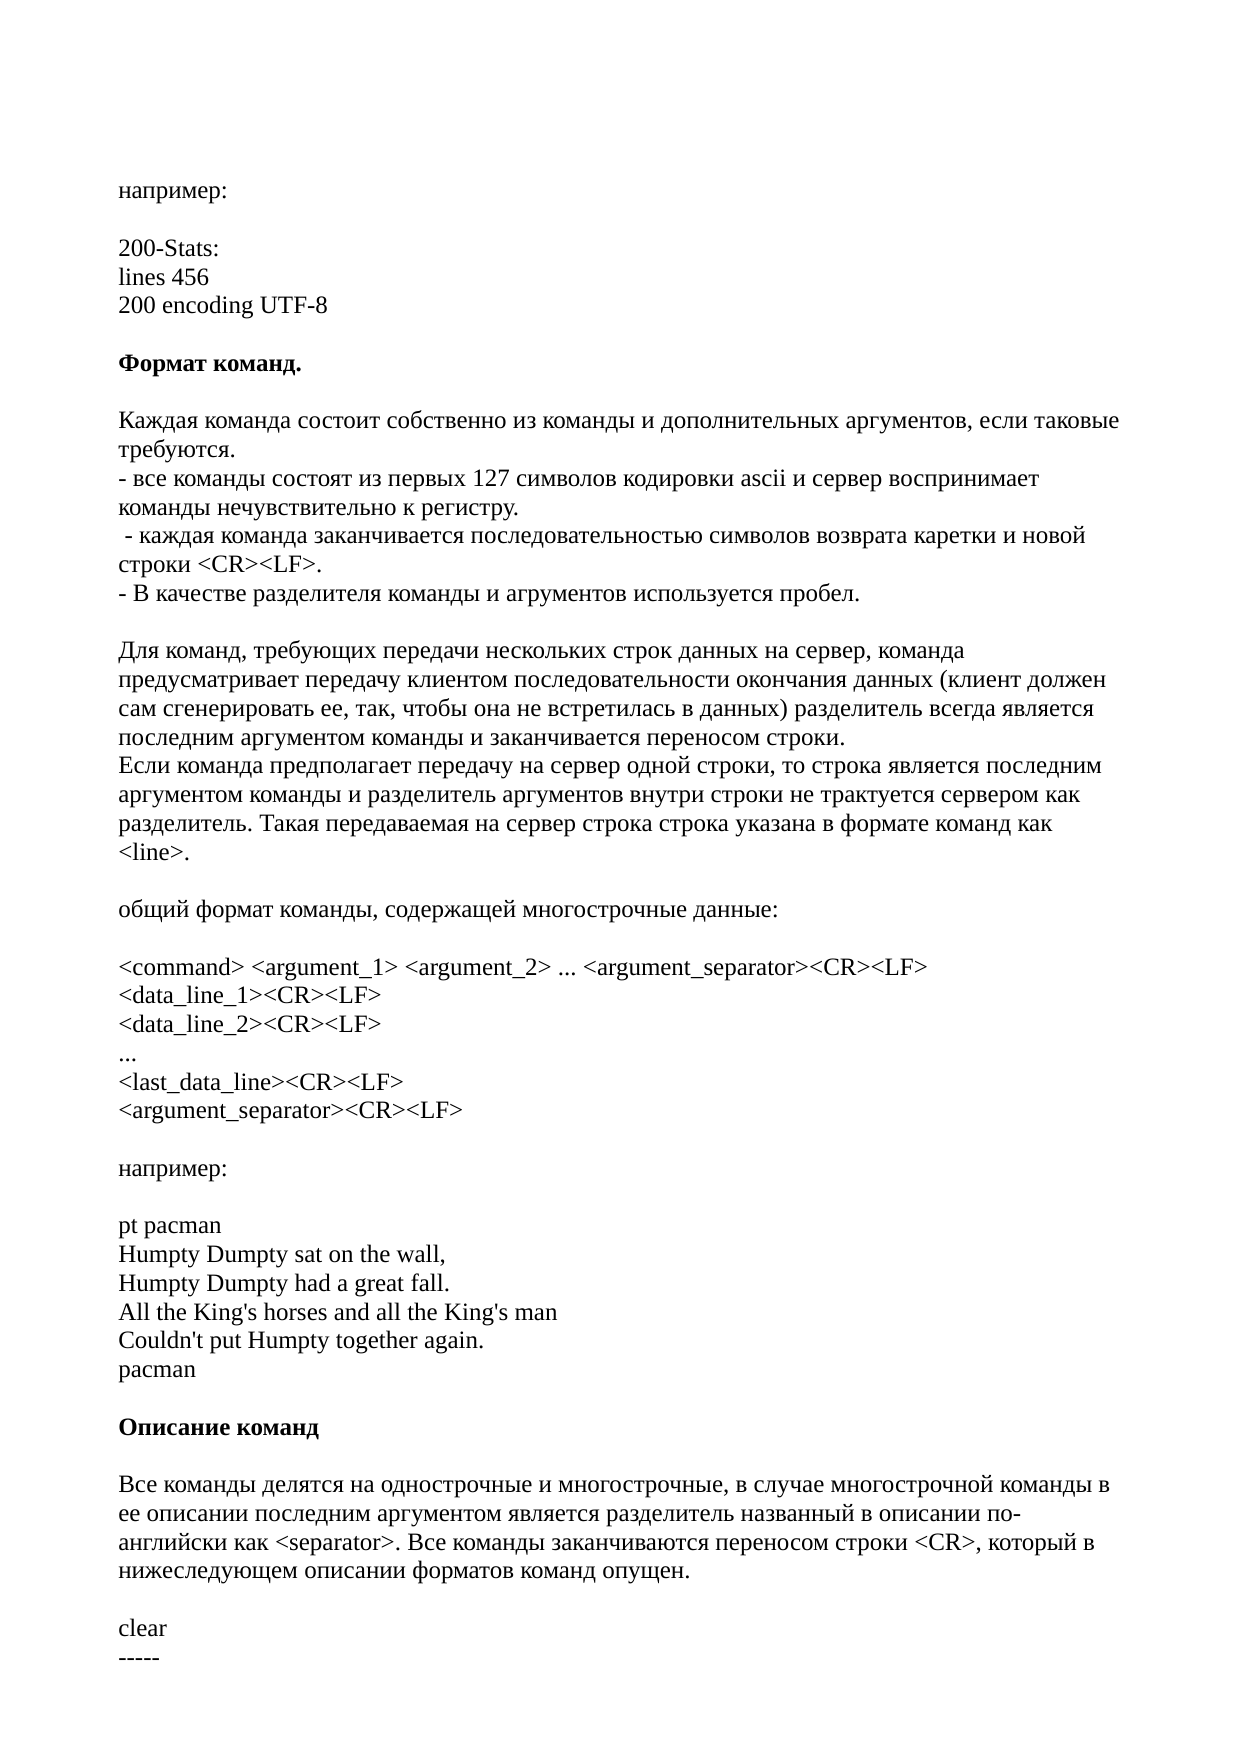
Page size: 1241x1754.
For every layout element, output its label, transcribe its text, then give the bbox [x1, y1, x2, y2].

text - каждая команда заканчивается последовательностью символов возврата каретки и новой строки <CR><LF>. [118, 521, 1122, 578]
text Для команд, требующих передачи нескольких строк данных на сервер, команда предусматривает передачу клиентом последовательности окончания данных (клиент должен сам сгенерировать ее, так, чтобы она не встретилась в данных) разделитель всегда является последним аргументом команды и заканчивается переносом строки. [118, 636, 1122, 751]
text - В качестве разделителя команды и агрументов используется пробел. [118, 578, 1122, 607]
text Если команда предполагает передачу на сервер одной строки, то строка является последним аргументом команды и разделитель аргументов внутри строки не трактуется сервером как разделитель. Такая передаваемая на сервер строка строка указана в формате команд как <line>. [118, 751, 1122, 866]
text All the King's horses and all the King's man [118, 1297, 1122, 1326]
text 200-Stats: [118, 233, 1122, 262]
text Humpty Dumpty had a great fall. [118, 1268, 1122, 1297]
text например: [118, 176, 1122, 204]
text Humpty Dumpty sat on the wall, [118, 1239, 1122, 1268]
text ... [118, 1038, 1122, 1067]
text Формат команд. [118, 348, 1122, 377]
text - все команды состоят из первых 127 символов кодировки ascii и сервер воспринимает команды нечувствительно к регистру. [118, 463, 1122, 521]
text <command> <argument_1> <argument_2> ... <argument_separator><CR><LF> [118, 952, 1122, 981]
text Couldn't put Humpty together again. [118, 1326, 1122, 1354]
text <argument_separator><CR><LF> [118, 1096, 1122, 1124]
text Каждая команда состоит собственно из команды и дополнительных аргументов, если таковые требуются. [118, 406, 1122, 463]
text например: [118, 1153, 1122, 1182]
text lines 456 [118, 262, 1122, 291]
text <data_line_1><CR><LF> [118, 981, 1122, 1009]
text <last_data_line><CR><LF> [118, 1067, 1122, 1096]
text <data_line_2><CR><LF> [118, 1009, 1122, 1038]
text pacman [118, 1354, 1122, 1383]
text Описание команд [118, 1412, 1122, 1441]
text 200 encoding UTF-8 [118, 291, 1122, 319]
text Все команды делятся на однострочные и многострочные, в случае многострочной команды в ее описании последним аргументом является разделитель названный в описании по-английски как <separator>. Все команды заканчиваются переносом строки <CR>, который в нижеследующем описании форматов команд опущен. [118, 1469, 1122, 1584]
text pt pacman [118, 1211, 1122, 1239]
text ----- [118, 1642, 1122, 1671]
text общий формат команды, содержащей многострочные данные: [118, 894, 1122, 923]
text clear [118, 1613, 1122, 1642]
